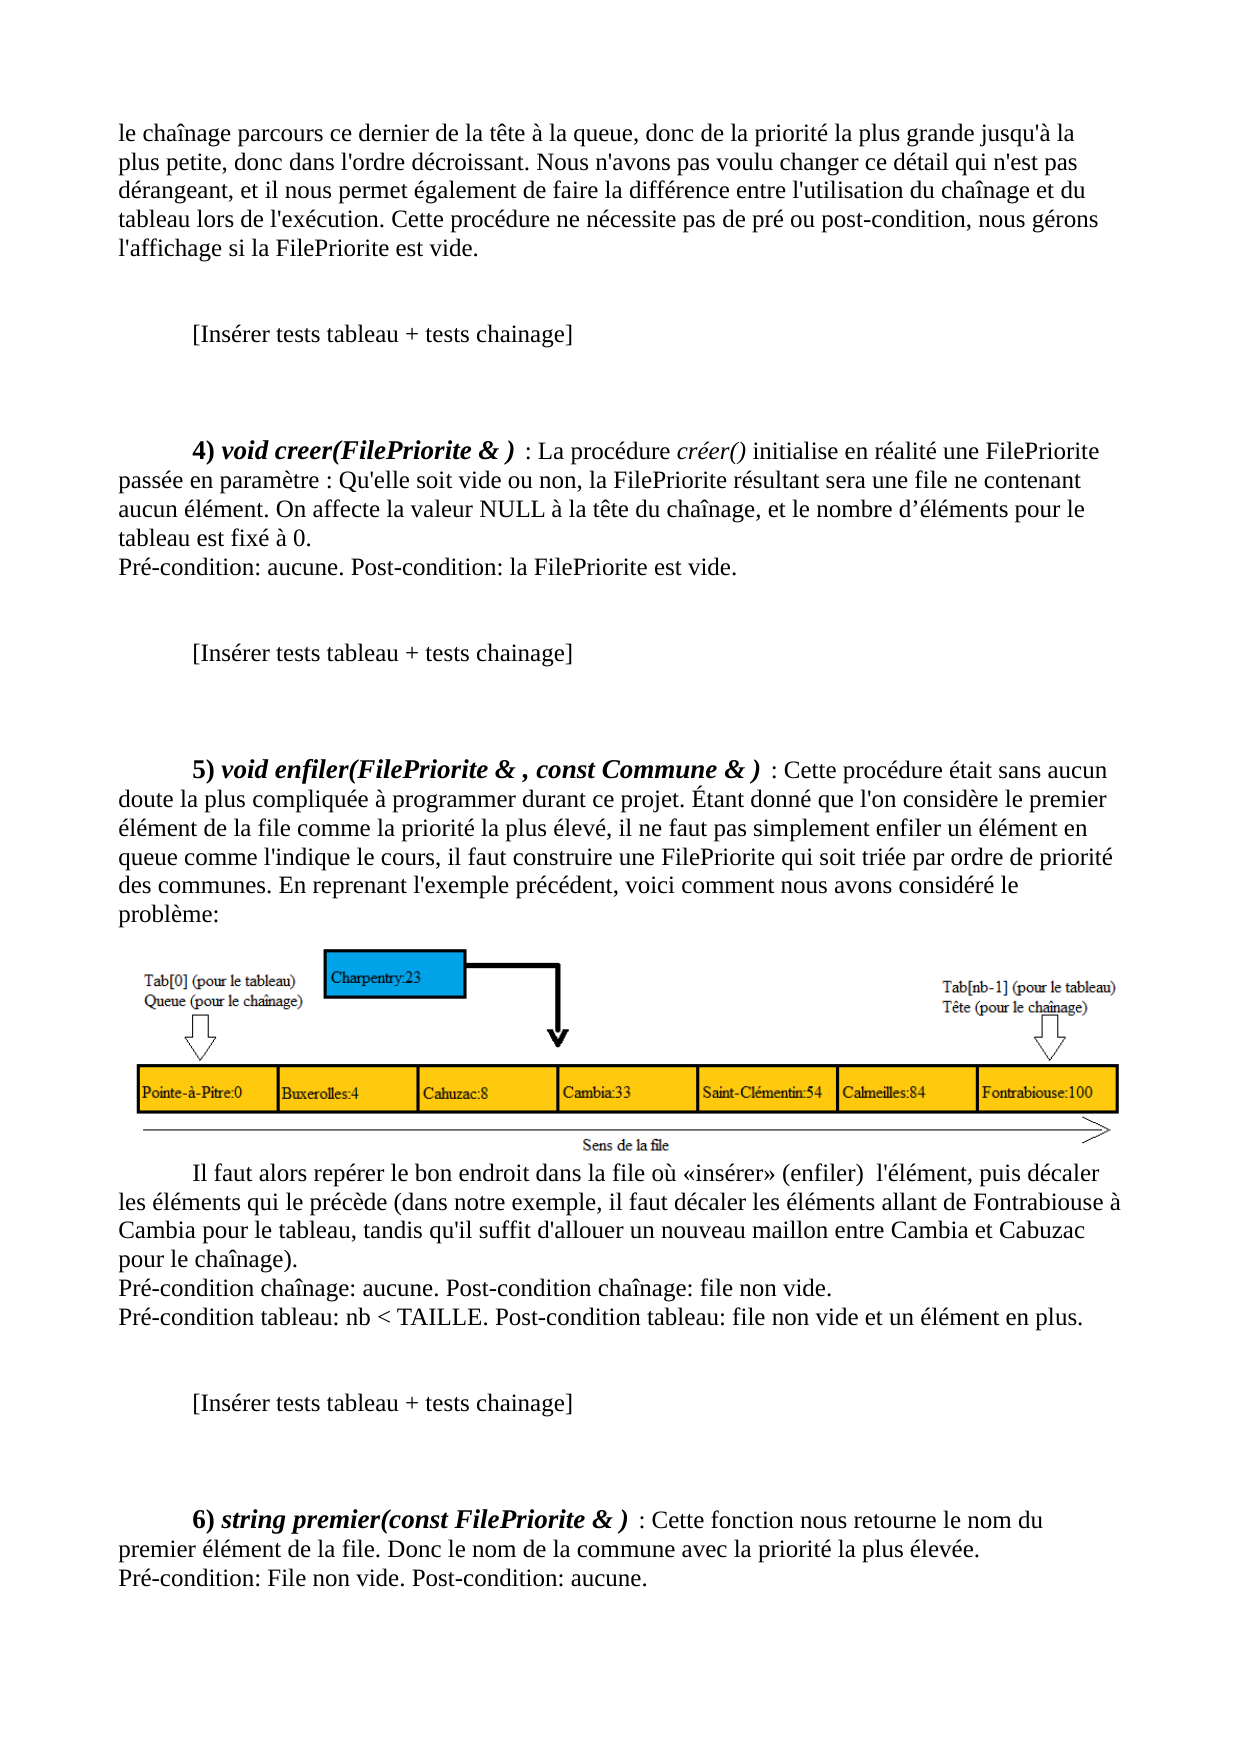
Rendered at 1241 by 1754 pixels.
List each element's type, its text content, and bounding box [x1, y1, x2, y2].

text Il faut alors repérer le bon endroit dans la file où «insérer» (enfiler) l'élément, puis décaler les éléments qui le précède (dans notre exemple, il faut décaler les éléments allant de Fontrabiouse à Cambia pour le tableau, tandis qu'il suffit d'allouer un nouveau maillon entre Cambia et Cabuzac pour le chaînage). [118, 1158, 1122, 1273]
text Pré-condition: File non vide. Post-condition: aucune. [118, 1563, 1122, 1591]
text 4) void creer(FilePriorite & ) : La procédure créer() initialise en réalité une FilePriorite passée en paramètre : Qu'elle soit vide ou non, la FilePriorite résultant sera une file ne contenant aucun élément. On affecte la valeur NULL à la tête du chaînage, et le nombre d’éléments pour le tableau est fixé à 0. [118, 434, 1122, 552]
text le chaînage parcours ce dernier de la tête à la queue, donc de la priorité la plus grande jusqu'à la plus petite, donc dans l'ordre décroissant. Nous n'avons pas voulu changer ce détail qui n'est pas dérangeant, et il nous permet également de faire la différence entre l'utilisation du chaînage et du tableau lors de l'exécution. Cette procédure ne nécessite pas de pré ou post-condition, nous gérons l'affichage si la FilePriorite est vide. [118, 118, 1122, 262]
text [Insérer tests tableau + tests chainage] [118, 319, 1122, 348]
text Pré-condition: aucune. Post-condition: la FilePriorite est vide. [118, 552, 1122, 581]
text 6) string premier(const FilePriorite & ) : Cette fonction nous retourne le nom du premier élément de la file. Donc le nom de la commune avec la priorité la plus élevée. [118, 1503, 1122, 1563]
text [Insérer tests tableau + tests chainage] [118, 1388, 1122, 1417]
text Pré-condition chaînage: aucune. Post-condition chaînage: file non vide. [118, 1273, 1122, 1302]
text [118, 928, 1122, 945]
text Pré-condition tableau: nb < TAILLE. Post-condition tableau: file non vide et un élément en plus. [118, 1302, 1122, 1330]
text 5) void enfiler(FilePriorite & , const Commune & ) : Cette procédure était sans aucun doute la plus compliquée à programmer durant ce projet. Étant donné que l'on considère le premier élément de la file comme la priorité la plus élevé, il ne faut pas simplement enfiler un élément en queue comme l'indique le cours, il faut construire une FilePriorite qui soit triée par ordre de priorité des communes. En reprenant l'exemple précédent, voici comment nous avons considéré le problème: [118, 753, 1122, 928]
text [Insérer tests tableau + tests chainage] [118, 638, 1122, 667]
